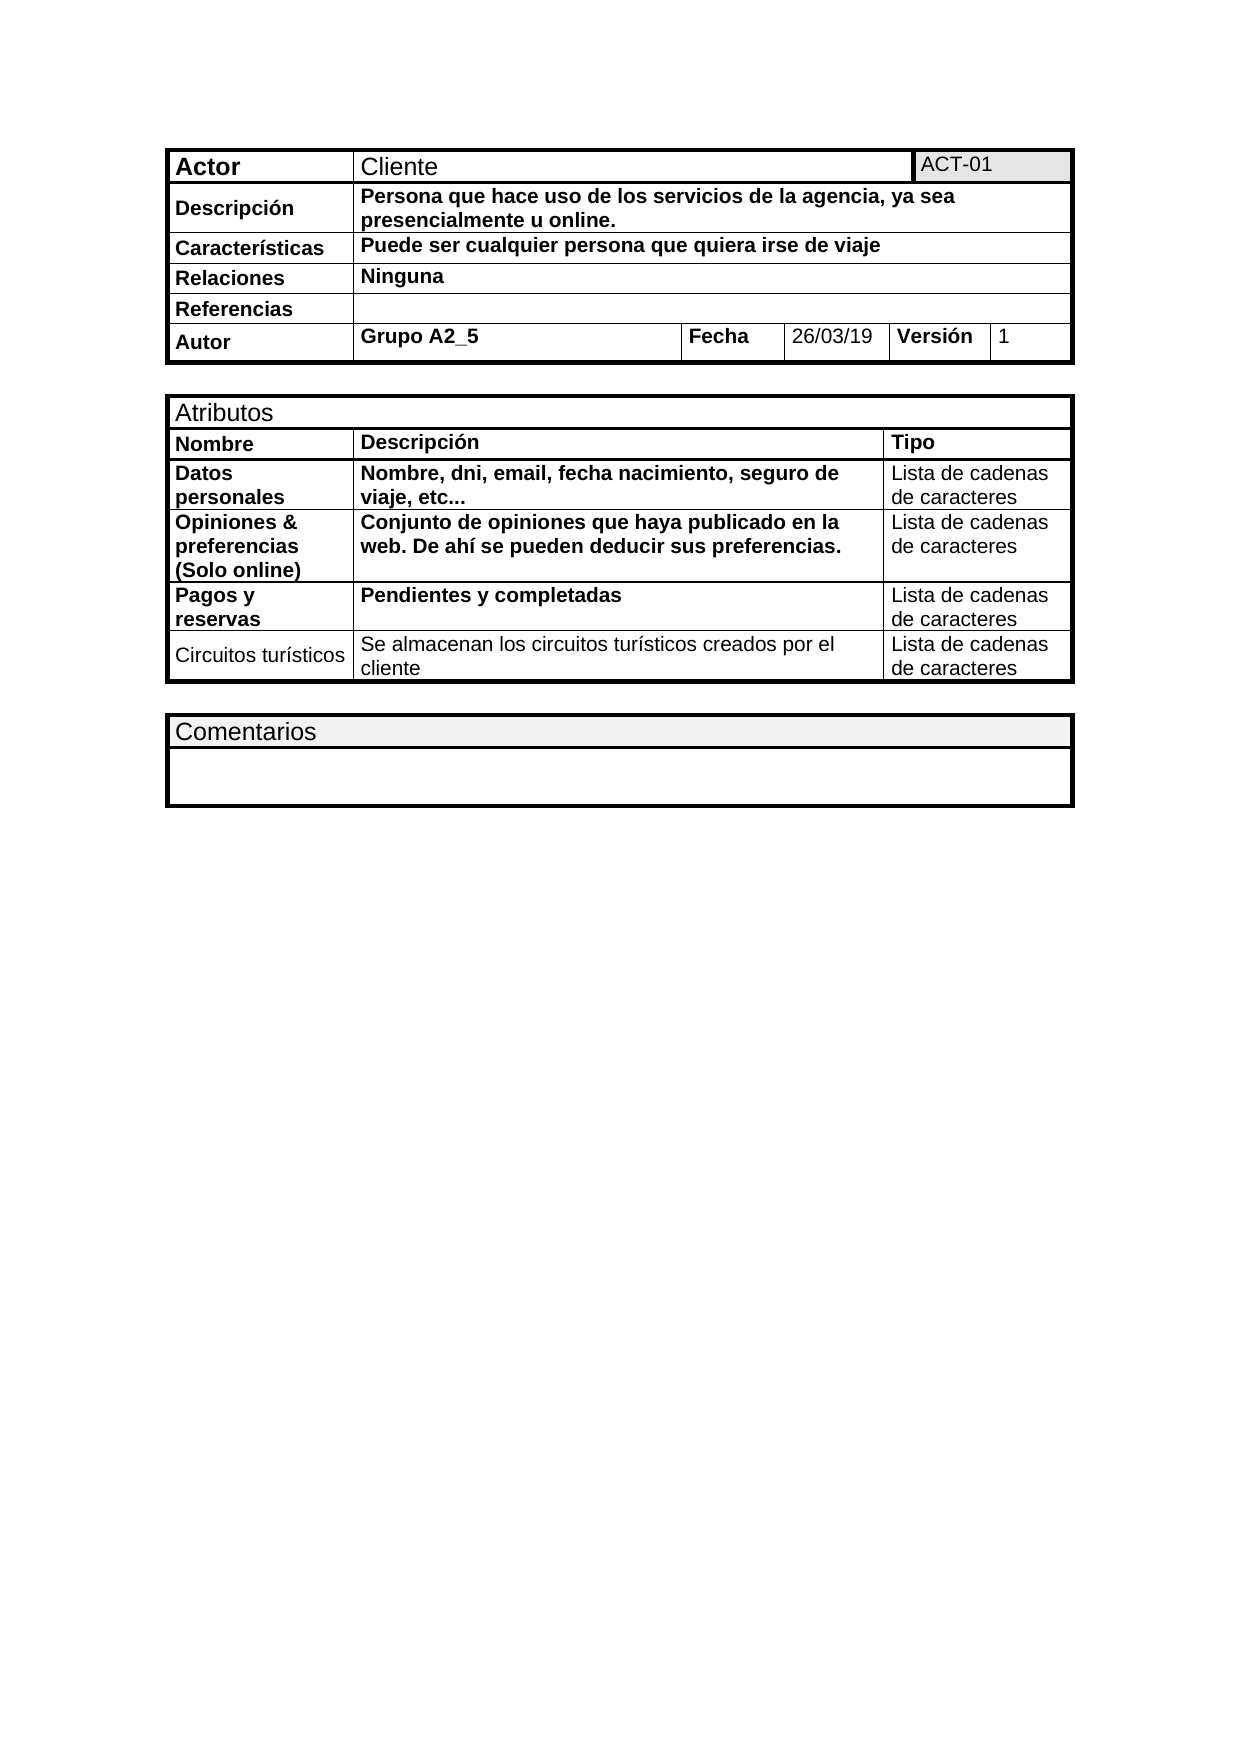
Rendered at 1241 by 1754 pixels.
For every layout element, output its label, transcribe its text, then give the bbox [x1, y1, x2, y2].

table_cell Características [170, 233, 353, 262]
table_cell Pagos y reservas [170, 583, 353, 630]
table_cell Referencias [170, 294, 353, 323]
table_header Cliente [354, 152, 911, 181]
table_cell Nombre [170, 430, 353, 457]
table_header ACT-01 [916, 152, 1070, 181]
table_cell Lista de cadenas de caracteres [884, 583, 1070, 630]
table_cell Persona que hace uso de los servicios de la agencia, ya sea presencialmente u online. [354, 184, 1070, 232]
table_cell 1 [991, 324, 1070, 360]
table_cell Grupo A2_5 [354, 324, 681, 360]
table_cell Datos personales [170, 461, 353, 508]
table_cell [170, 749, 1070, 803]
table_cell Descripción [170, 184, 353, 232]
table_cell Lista de cadenas de caracteres [884, 631, 1070, 679]
table_cell Descripción [354, 430, 883, 457]
table_cell Ninguna [354, 264, 1070, 293]
table_cell Se almacenan los circuitos turísticos creados por el cliente [354, 631, 883, 679]
table_cell Pendientes y completadas [354, 583, 883, 630]
table_cell Fecha [682, 324, 784, 360]
table_cell 26/03/19 [785, 324, 889, 360]
table_cell Autor [170, 324, 353, 360]
table_cell Circuitos turísticos [170, 631, 353, 679]
table_header Actor [170, 152, 353, 181]
table_cell Tipo [884, 430, 1070, 457]
table_header Comentarios [170, 717, 1070, 746]
table_cell Lista de cadenas de caracteres [884, 510, 1070, 581]
table_cell [354, 294, 1070, 323]
table_cell Versión [890, 324, 990, 360]
table_header Atributos [170, 398, 1070, 427]
table_cell Relaciones [170, 264, 353, 293]
table_cell Lista de cadenas de caracteres [884, 461, 1070, 508]
table_cell Opiniones & preferencias (Solo online) [170, 510, 353, 581]
table_cell Conjunto de opiniones que haya publicado en la web. De ahí se pueden deducir sus preferencias. [354, 510, 883, 581]
table_cell Nombre, dni, email, fecha nacimiento, seguro de viaje, etc... [354, 461, 883, 508]
table_cell Puede ser cualquier persona que quiera irse de viaje [354, 233, 1070, 262]
